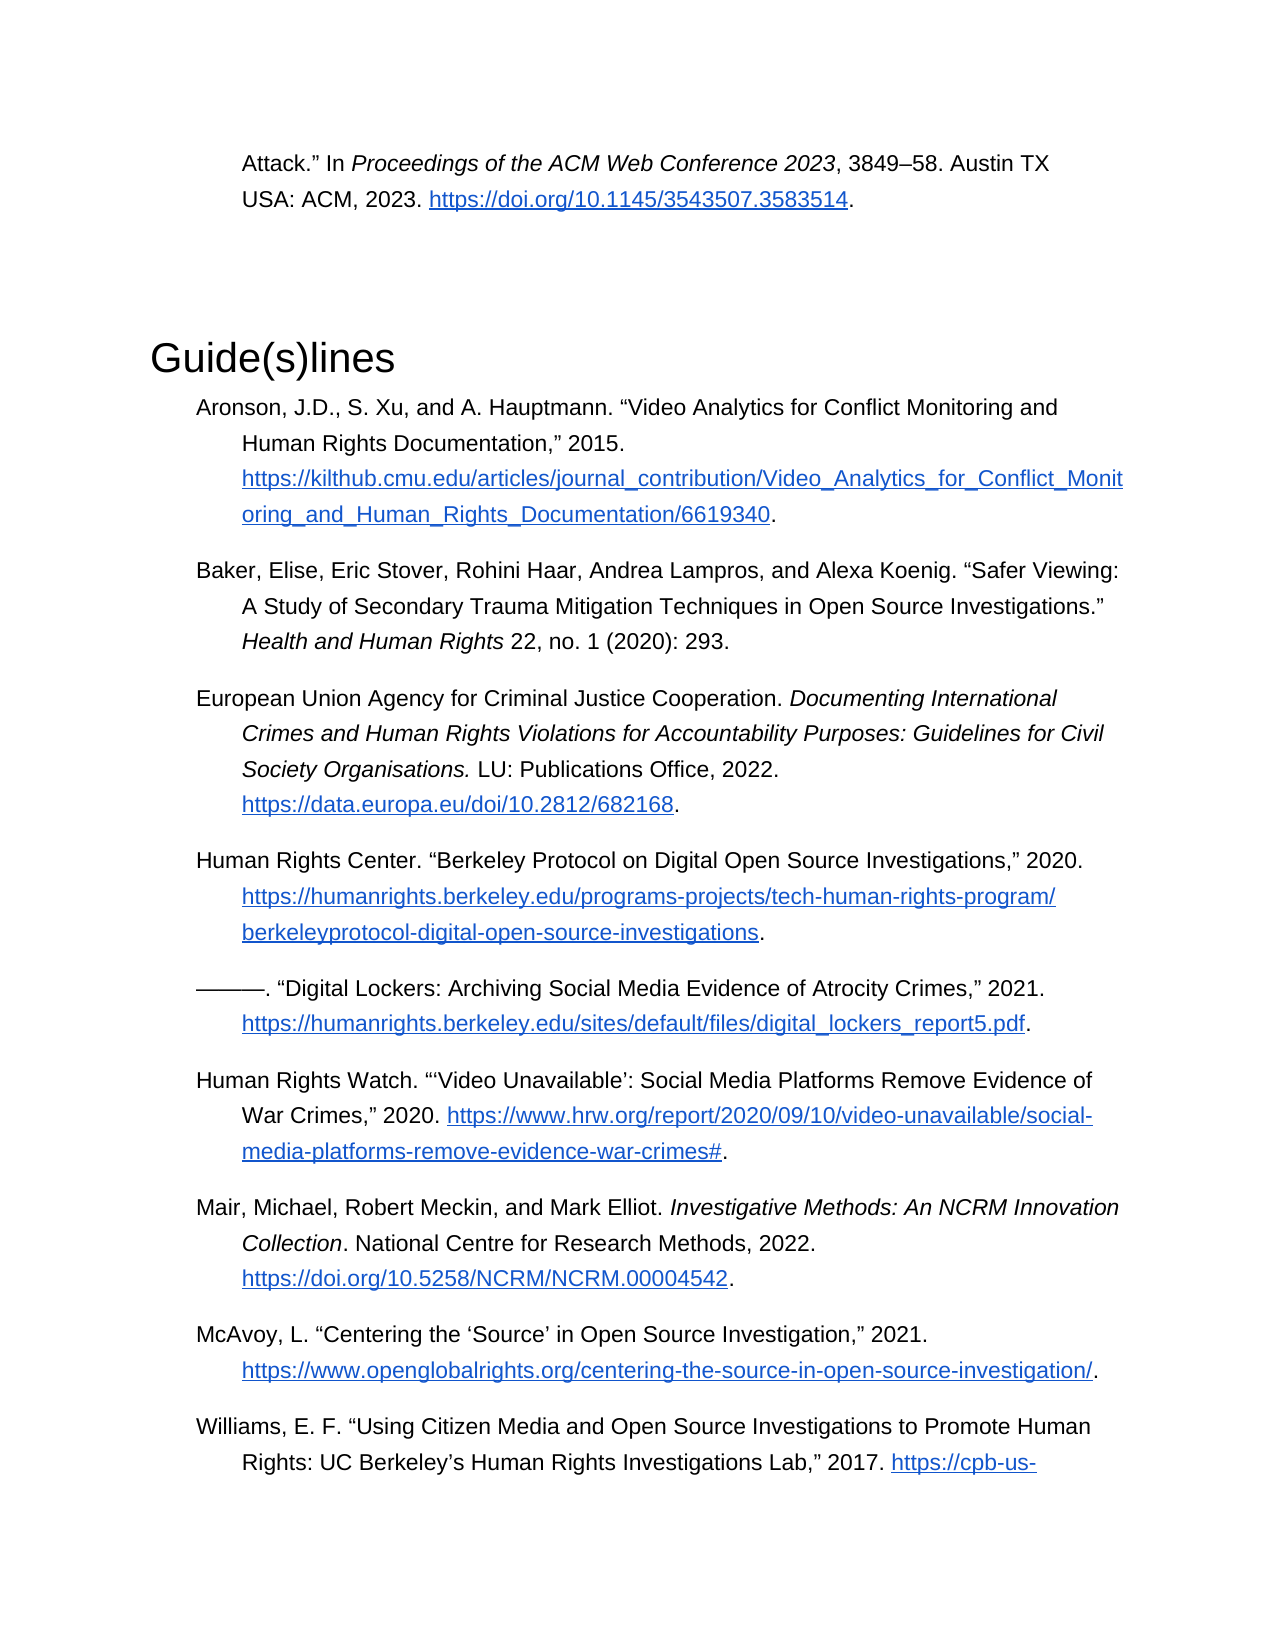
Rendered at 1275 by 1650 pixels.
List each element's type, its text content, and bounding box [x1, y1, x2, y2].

subtitle Guide(s)lines [150, 334, 1125, 382]
text ———. “Digital Lockers: Archiving Social Media Evidence of Atrocity Crimes,” 2021. https://humanrights.berkeley.edu/sites/default/files/digital_lockers_report5.pdf. [196, 975, 1125, 1037]
text McAvoy, L. “Centering the ‘Source’ in Open Source Investigation,” 2021. https://www.openglobalrights.org/centering-the-source-in-open-source-investigation/. [196, 1321, 1125, 1383]
text Aronson, J.D., S. Xu, and A. Hauptmann. “Video Analytics for Conflict Monitoring and Human Rights Documentation,” 2015. https://kilthub.cmu.edu/articles/journal_contribution/Video_Analytics_for_Conflict_Monitoring_and_Human_Rights_Documentation/6619340. [196, 394, 1125, 527]
text Baker, Elise, Eric Stover, Rohini Haar, Andrea Lampros, and Alexa Koenig. “Safer Viewing: A Study of Secondary Trauma Mitigation Techniques in Open Source Investigations.” Health and Human Rights 22, no. 1 (2020): 293. [196, 557, 1125, 654]
text Human Rights Center. “Berkeley Protocol on Digital Open Source Investigations,” 2020. https://humanrights.berkeley.edu/programs-projects/tech-human-rights-program/berkeleyprotocol-digital-open-source-investigations. [196, 847, 1125, 945]
text Williams, E. F. “Using Citizen Media and Open Source Investigations to Promote Human Rights: UC Berkeley’s Human Rights Investigations Lab,” 2017. https://cpb-us- [196, 1413, 1125, 1475]
text European Union Agency for Criminal Justice Cooperation. Documenting International Crimes and Human Rights Violations for Accountability Purposes: Guidelines for Civil Society Organisations. LU: Publications Office, 2022. https://data.europa.eu/doi/10.2812/682168. [196, 684, 1125, 817]
text Human Rights Watch. “‘Video Unavailable’: Social Media Platforms Remove Evidence of War Crimes,” 2020. https://www.hrw.org/report/2020/09/10/video-unavailable/social-media-platforms-remove-evidence-war-crimes#. [196, 1067, 1125, 1164]
text Mair, Michael, Robert Meckin, and Mark Elliot. Investigative Methods: An NCRM Innovation Collection. National Centre for Research Methods, 2022. https://doi.org/10.5258/NCRM/NCRM.00004542. [196, 1194, 1125, 1291]
text Attack.” In Proceedings of the ACM Web Conference 2023, 3849–58. Austin TX USA: ACM, 2023. https://doi.org/10.1145/3543507.3583514. [196, 150, 1078, 212]
